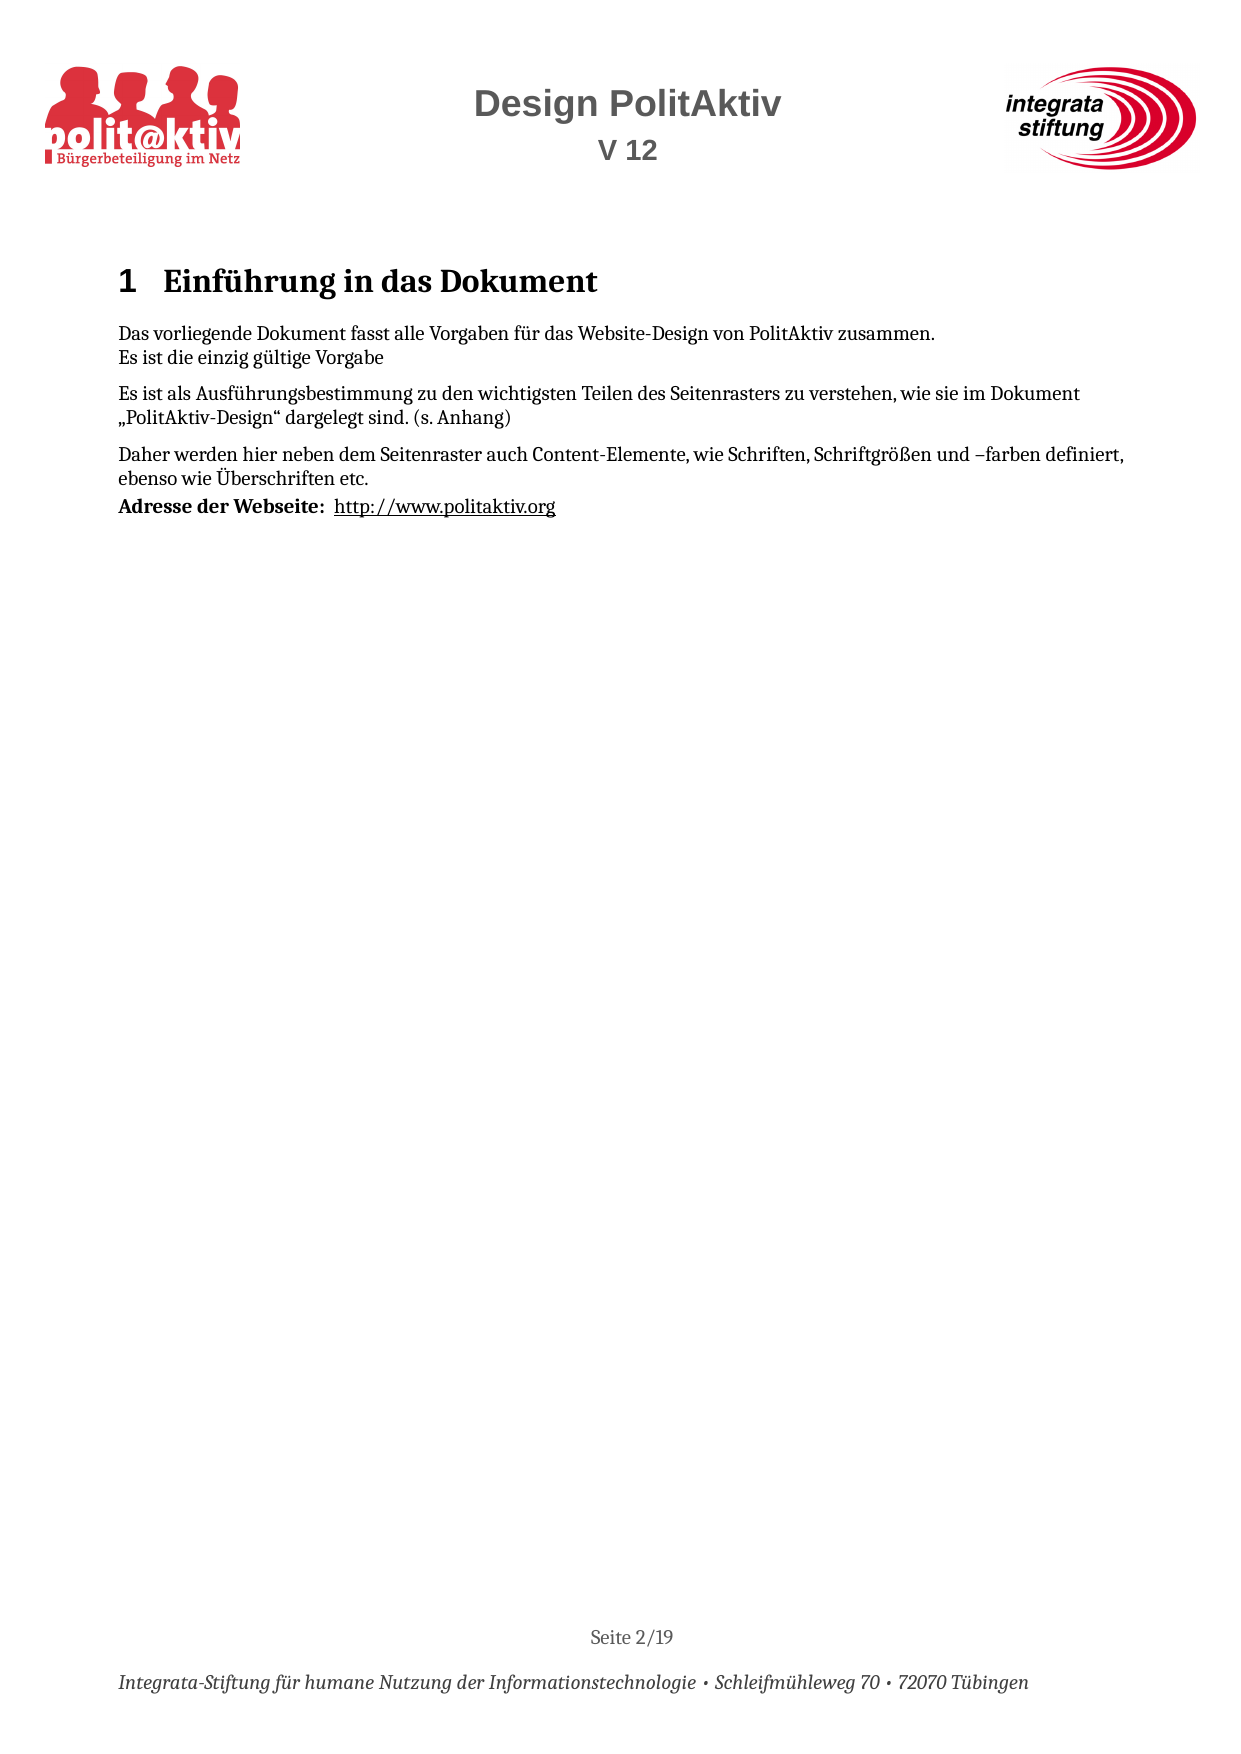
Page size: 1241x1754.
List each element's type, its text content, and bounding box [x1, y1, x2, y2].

text Es ist als Ausführungsbestimmung zu den wichtigsten Teilen des Seitenrasters zu verstehen, wie sie im Dokument „PolitAktiv-Design“ dargelegt sind. (s. Anhang) [118, 382, 1146, 430]
text Adresse der Webseite: http://www.politaktiv.org [118, 494, 1146, 518]
picture [45, 63, 240, 167]
text Daher werden hier neben dem Seitenraster auch Content-Elemente, wie Schriften, Schriftgrößen und –farben definiert, ebenso wie Überschriften etc. [118, 442, 1146, 490]
text Das vorliegende Dokument fasst alle Vorgaben für das Website-Design von PolitAktiv zusammen. Es ist die einzig gültige Vorgabe [118, 321, 1146, 369]
picture [1004, 63, 1200, 173]
subtitle Einführung in das Dokument [118, 261, 1146, 301]
